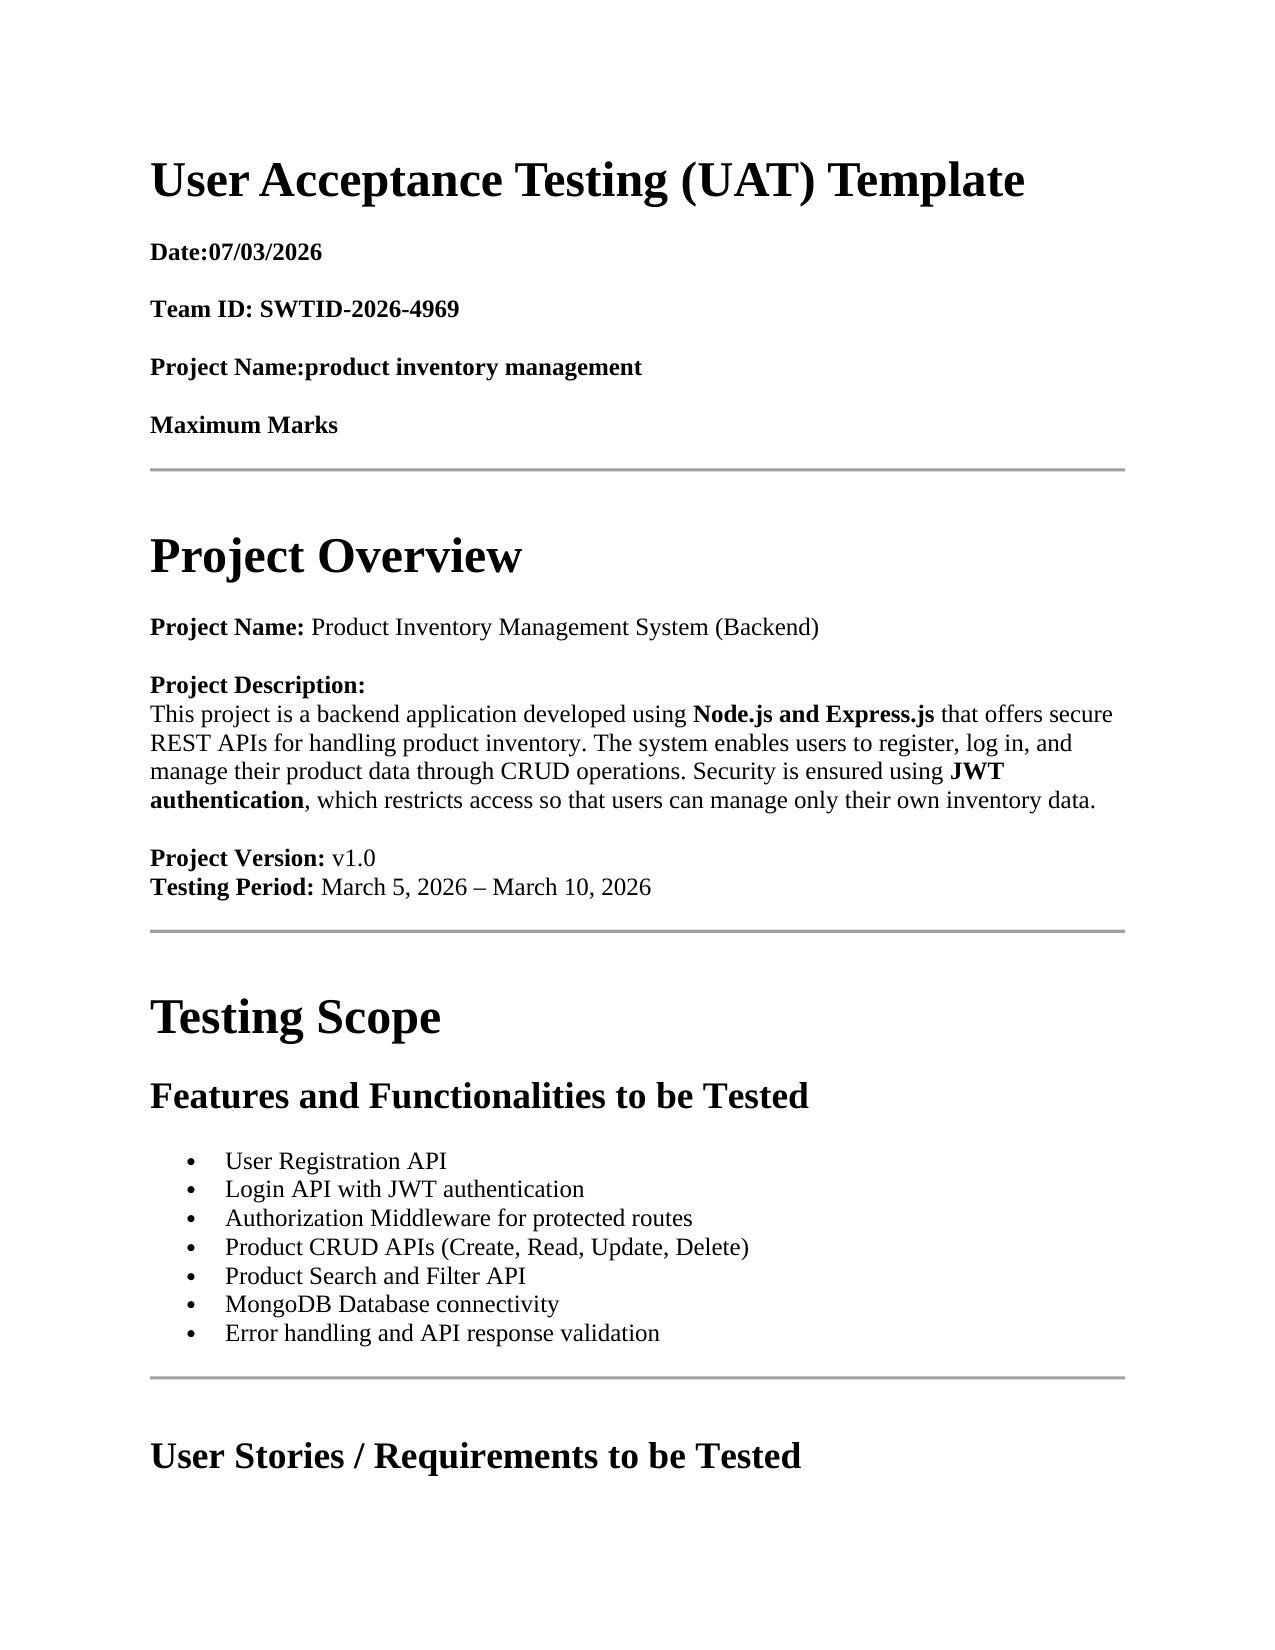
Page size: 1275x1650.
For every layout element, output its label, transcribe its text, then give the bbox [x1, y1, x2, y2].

list Authorization Middleware for protected routes [187, 1203, 1125, 1232]
list MongoDB Database connectivity [187, 1289, 1125, 1318]
subtitle User Stories / Requirements to be Tested [150, 1433, 1125, 1477]
subtitle Project Overview [150, 526, 1125, 583]
subtitle User Acceptance Testing (UAT) Template [150, 150, 1125, 207]
text Project Name:product inventory management [150, 352, 1125, 381]
list User Registration API [187, 1146, 1125, 1174]
subtitle Features and Functionalities to be Tested [150, 1073, 1125, 1117]
list Product Search and Filter API [187, 1261, 1125, 1289]
text Team ID: SWTID-2026-4969 [150, 294, 1125, 323]
text Maximum Marks [150, 410, 1125, 439]
text Project Description: This project is a backend application developed using Node.js and Express.js that offers secure REST APIs for handling product inventory. The system enables users to register, log in, and manage their product data through CRUD operations. Security is ensured using JWT authentication, which restricts access so that users can manage only their own inventory data. [150, 670, 1125, 814]
text Project Version: v1.0 Testing Period: March 5, 2026 – March 10, 2026 [150, 843, 1125, 901]
list Login API with JWT authentication [187, 1174, 1125, 1203]
list Product CRUD APIs (Create, Read, Update, Delete) [187, 1232, 1125, 1261]
text Date:07/03/2026 [150, 237, 1125, 265]
list Error handling and API response validation [187, 1318, 1125, 1347]
subtitle Testing Scope [150, 987, 1125, 1044]
text Project Name: Product Inventory Management System (Backend) [150, 612, 1125, 641]
